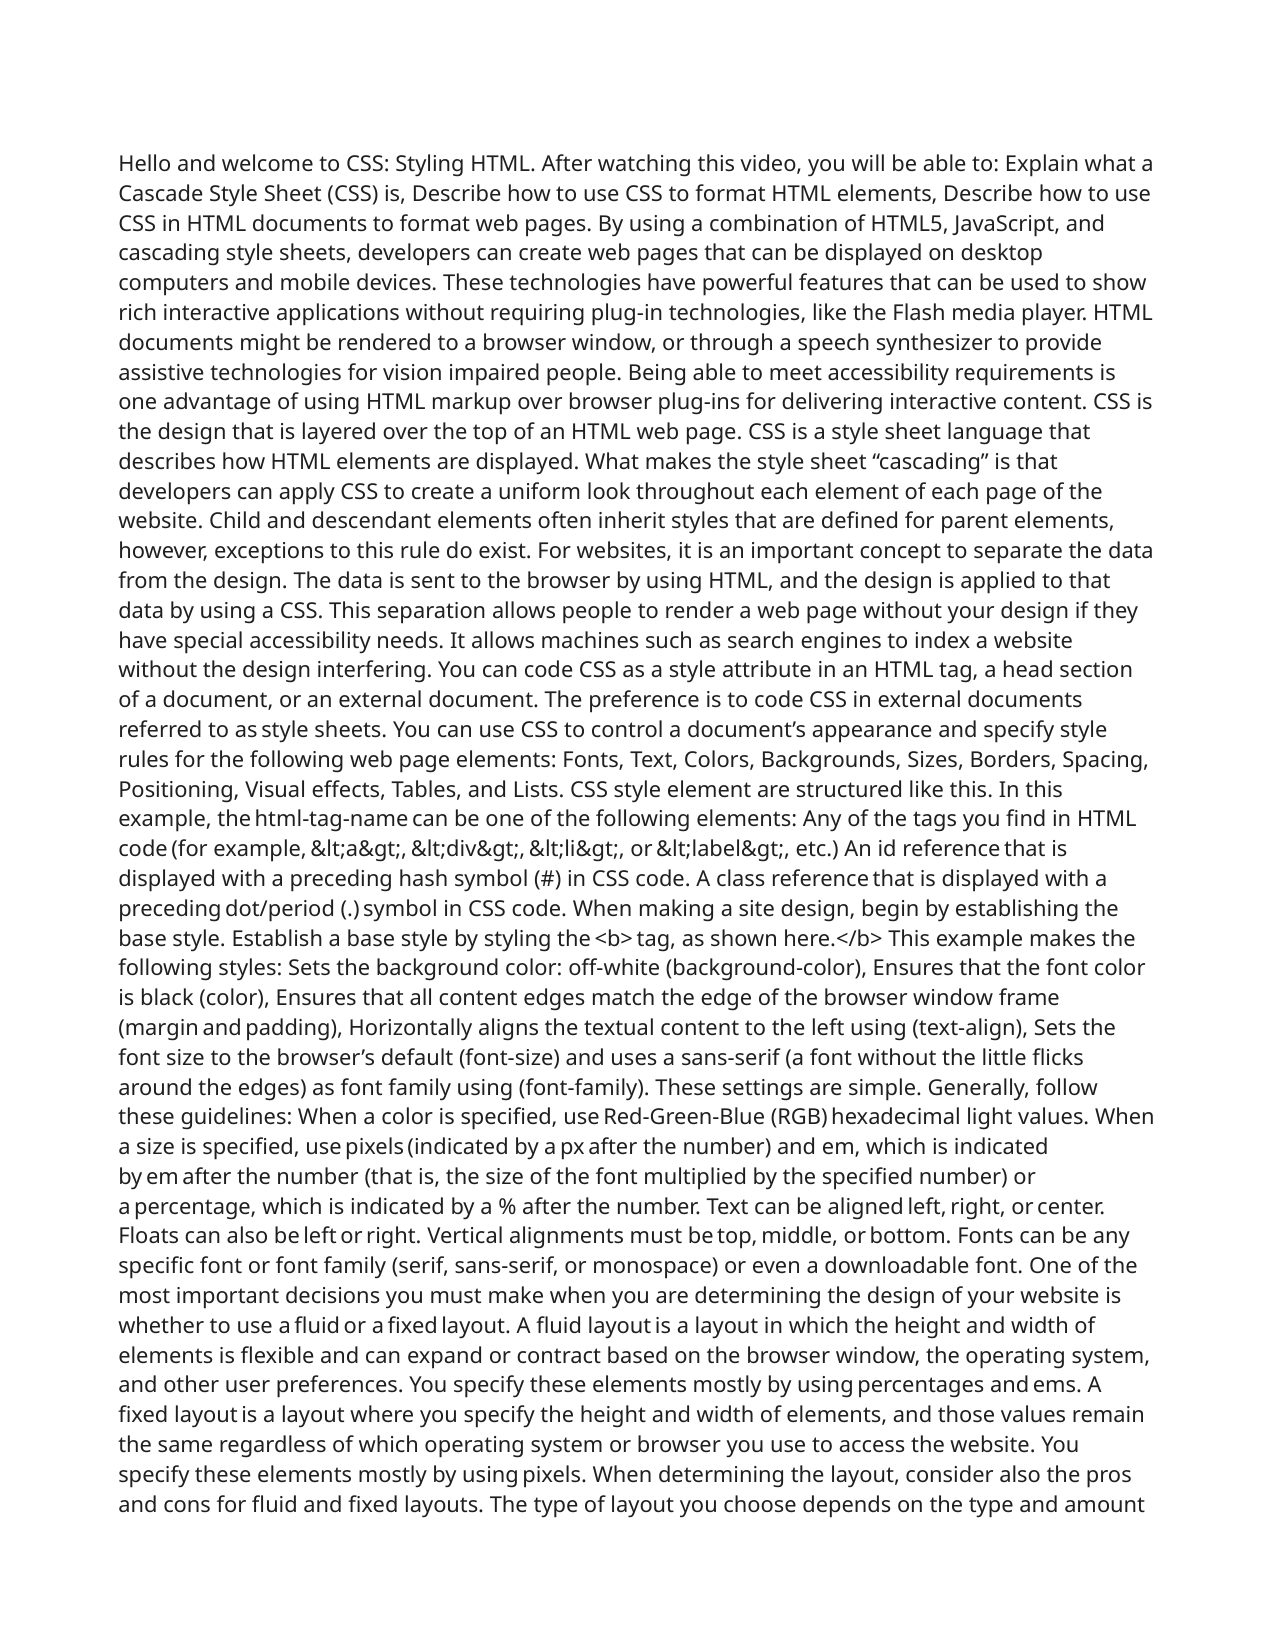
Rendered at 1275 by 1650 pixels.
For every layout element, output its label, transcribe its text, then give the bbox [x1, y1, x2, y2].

text Hello and welcome to CSS: Styling HTML. After watching this video, you will be able to: Explain what a Cascade Style Sheet (CSS) is, Describe how to use CSS to format HTML elements, Describe how to use CSS in HTML documents to format web pages. By using a combination of HTML5, JavaScript, and cascading style sheets, developers can create web pages that can be displayed on desktop computers and mobile devices. These technologies have powerful features that can be used to show rich interactive applications without requiring plug-in technologies, like the Flash media player. HTML documents might be rendered to a browser window, or through a speech synthesizer to provide assistive technologies for vision impaired people. Being able to meet accessibility requirements is one advantage of using HTML markup over browser plug-ins for delivering interactive content. CSS is the design that is layered over the top of an HTML web page. CSS is a style sheet language that describes how HTML elements are displayed. What makes the style sheet “cascading” is that developers can apply CSS to create a uniform look throughout each element of each page of the website. Child and descendant elements often inherit styles that are defined for parent elements, however, exceptions to this rule do exist. For websites, it is an important concept to separate the data from the design. The data is sent to the browser by using HTML, and the design is applied to that data by using a CSS. This separation allows people to render a web page without your design if they have special accessibility needs. It allows machines such as search engines to index a website without the design interfering. You can code CSS as a style attribute in an HTML tag, a head section of a document, or an external document. The preference is to code CSS in external documents referred to as style sheets. You can use CSS to control a document’s appearance and specify style rules for the following web page elements: Fonts, Text, Colors, Backgrounds, Sizes, Borders, Spacing, Positioning, Visual effects, Tables, and Lists. CSS style element are structured like this. In this example, the html-tag-name can be one of the following elements: Any of the tags you find in HTML code (for example, &lt;a&gt;, &lt;div&gt;, &lt;li&gt;, or &lt;label&gt;, etc.) An id reference that is displayed with a preceding hash symbol (#) in CSS code. A class reference that is displayed with a preceding dot/period (.) symbol in CSS code. When making a site design, begin by establishing the base style. Establish a base style by styling the <b> tag, as shown here.</b> This example makes the following styles: Sets the background color: off-white (background-color), Ensures that the font color is black (color), Ensures that all content edges match the edge of the browser window frame (margin and padding), Horizontally aligns the textual content to the left using (text-align), Sets the font size to the browser’s default (font-size) and uses a sans-serif (a font without the little flicks around the edges) as font family using (font-family). These settings are simple. Generally, follow these guidelines: When a color is specified, use Red-Green-Blue (RGB) hexadecimal light values. When a size is specified, use pixels (indicated by a px after the number) and em, which is indicated by em after the number (that is, the size of the font multiplied by the specified number) or a percentage, which is indicated by a % after the number. Text can be aligned left, right, or center. Floats can also be left or right. Vertical alignments must be top, middle, or bottom. Fonts can be any specific font or font family (serif, sans-serif, or monospace) or even a downloadable font. One of the most important decisions you must make when you are determining the design of your website is whether to use a fluid or a fixed layout. A fluid layout is a layout in which the height and width of elements is flexible and can expand or contract based on the browser window, the operating system, and other user preferences. You specify these elements mostly by using percentages and ems. A fixed layout is a layout where you specify the height and width of elements, and those values remain the same regardless of which operating system or browser you use to access the website. You specify these elements mostly by using pixels. When determining the layout, consider also the pros and cons for fluid and fixed layouts. The type of layout you choose depends on the type and amount [118, 148, 1157, 1518]
